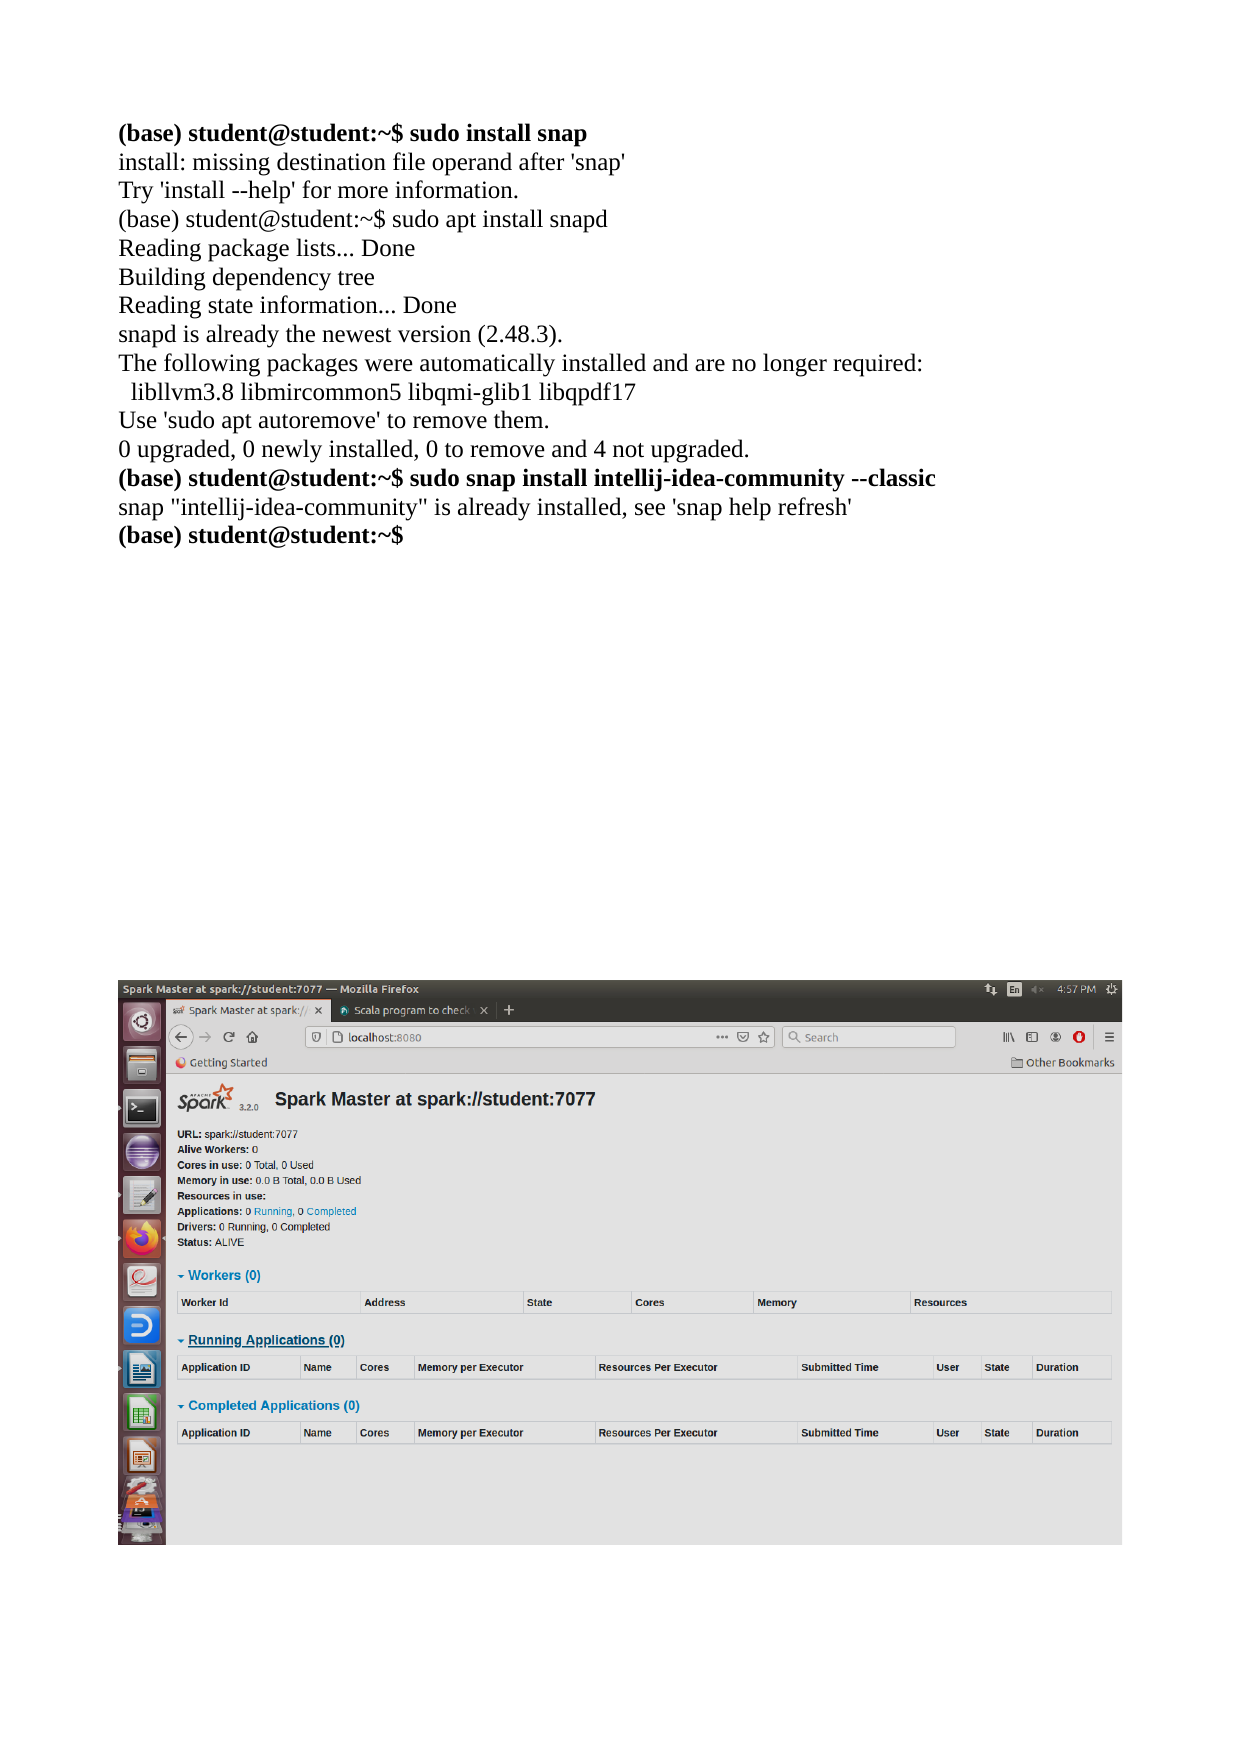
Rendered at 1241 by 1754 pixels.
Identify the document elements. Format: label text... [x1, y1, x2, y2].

text Use 'sudo apt autoremove' to remove them. [118, 406, 1122, 434]
text libllvm3.8 libmircommon5 libqmi-glib1 libqpdf17 [118, 377, 1122, 406]
text Try 'install --help' for more information. [118, 176, 1122, 204]
text snapd is already the newest version (2.48.3). [118, 319, 1122, 348]
text (base) student@student:~$ sudo apt install snapd [118, 204, 1122, 233]
text 0 upgraded, 0 newly installed, 0 to remove and 4 not upgraded. [118, 434, 1122, 463]
text (base) student@student:~$ sudo snap install intellij-idea-community --classic [118, 463, 1122, 492]
text (base) student@student:~$ sudo install snap [118, 118, 1122, 147]
text The following packages were automatically installed and are no longer required: [118, 348, 1122, 377]
text install: missing destination file operand after 'snap' [118, 147, 1122, 176]
picture [118, 980, 1123, 1545]
text snap "intellij-idea-community" is already installed, see 'snap help refresh' [118, 492, 1122, 521]
text Building dependency tree [118, 262, 1122, 291]
text (base) student@student:~$ [118, 521, 1122, 549]
text Reading state information... Done [118, 291, 1122, 319]
text Reading package lists... Done [118, 233, 1122, 262]
